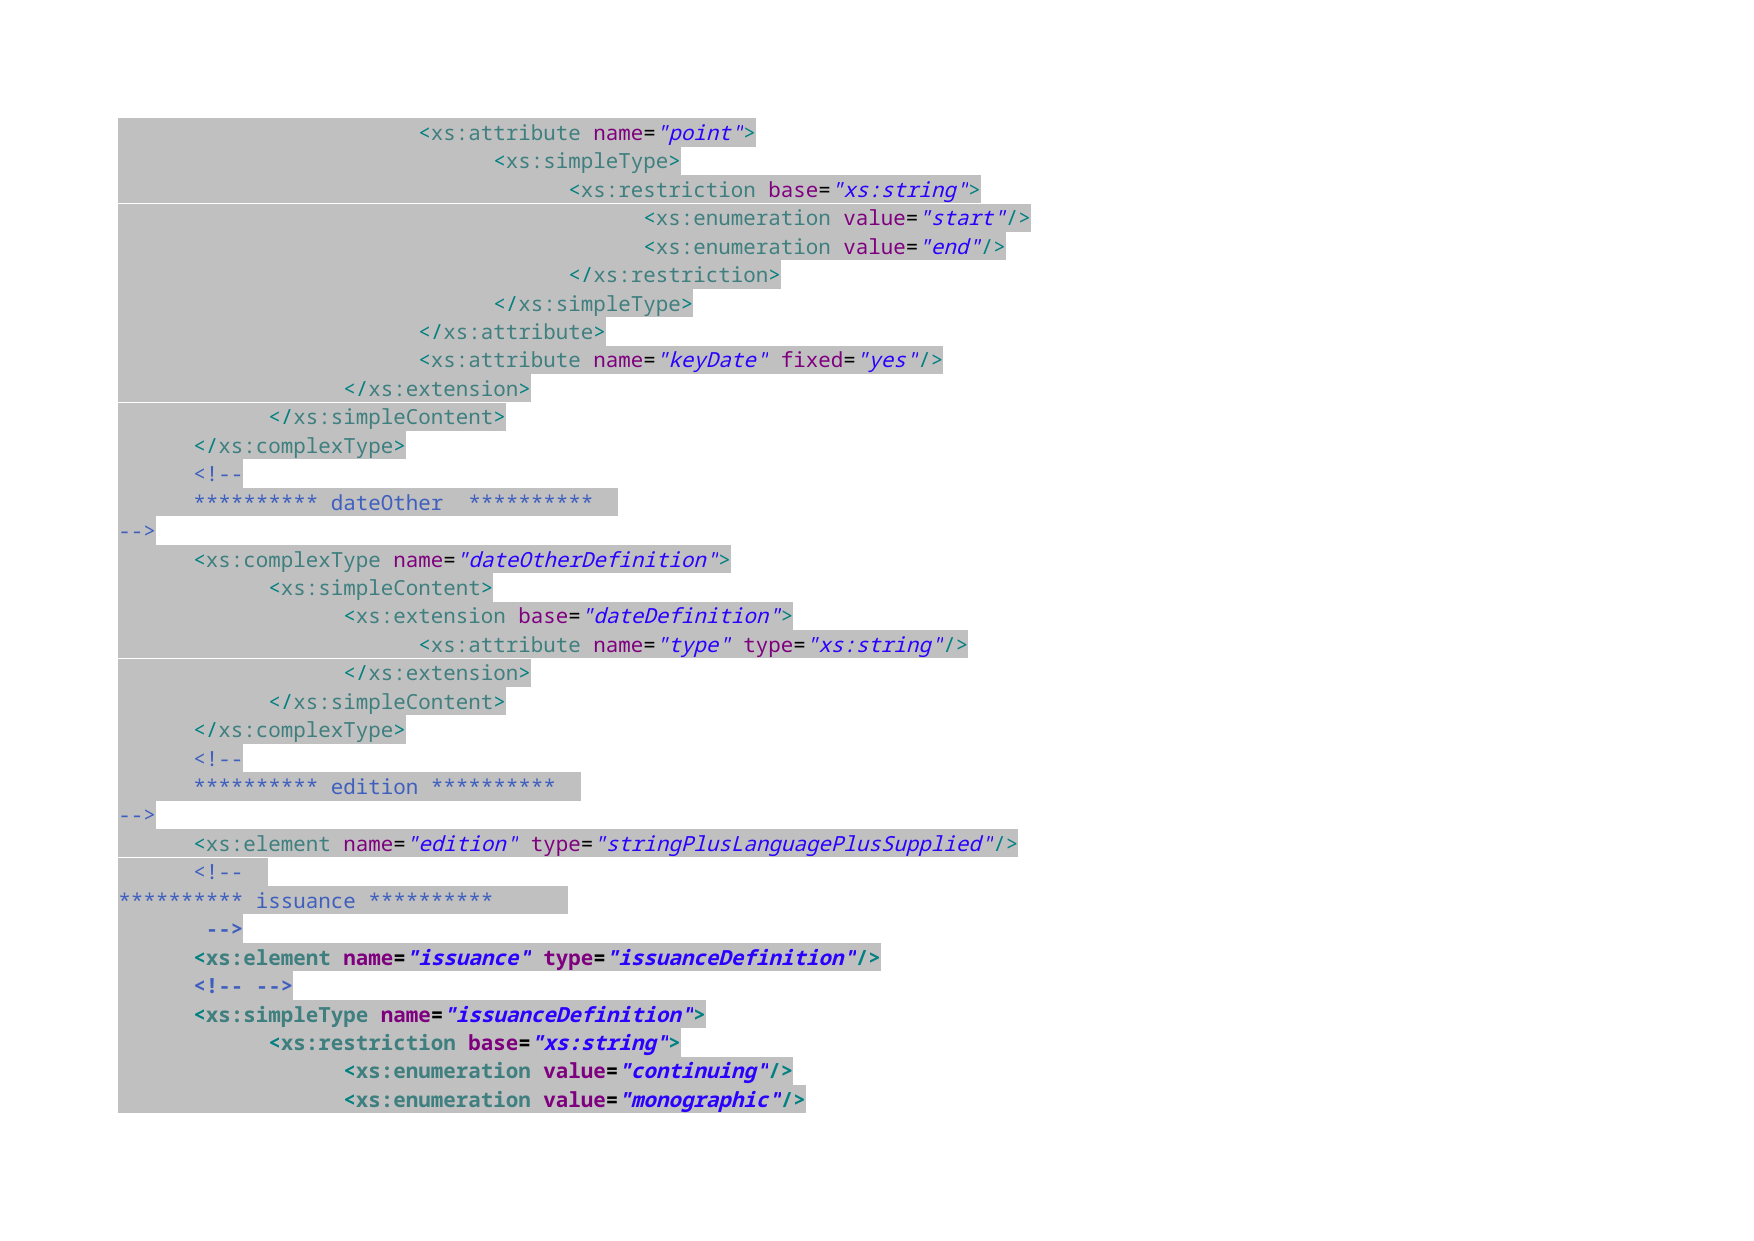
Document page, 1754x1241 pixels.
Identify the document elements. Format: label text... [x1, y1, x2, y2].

text ********** issuance ********** [118, 886, 1636, 914]
text <xs:enumeration value="start"/> [118, 203, 1636, 232]
text ********** edition ********** [118, 772, 1636, 801]
text --> [118, 801, 1636, 829]
text </xs:complexType> [118, 715, 1636, 744]
text </xs:simpleContent> [118, 687, 1636, 715]
text <xs:attribute name="keyDate" fixed="yes"/> [118, 346, 1636, 374]
text --> [118, 516, 1636, 545]
text <xs:attribute name="type" type="xs:string"/> [118, 630, 1636, 658]
text <xs:simpleContent> [118, 573, 1636, 602]
text <xs:element name="issuance" type="issuanceDefinition"/> [118, 943, 1636, 971]
text </xs:simpleType> [118, 289, 1636, 317]
text <xs:complexType name="dateOtherDefinition"> [118, 545, 1636, 573]
text <!-- [118, 857, 1636, 886]
text <xs:restriction base="xs:string"> [118, 175, 1636, 203]
text <!-- [118, 459, 1636, 488]
text <xs:enumeration value="monographic"/> [118, 1085, 1636, 1113]
text </xs:restriction> [118, 260, 1636, 289]
text <xs:attribute name="point"> [118, 118, 1636, 147]
text <xs:simpleType> [118, 147, 1636, 175]
text <xs:extension base="dateDefinition"> [118, 602, 1636, 630]
text <xs:restriction base="xs:string"> [118, 1028, 1636, 1057]
text </xs:extension> [118, 374, 1636, 402]
text --> [118, 914, 1636, 943]
text </xs:attribute> [118, 317, 1636, 346]
text <xs:enumeration value="end"/> [118, 232, 1636, 260]
text <xs:element name="edition" type="stringPlusLanguagePlusSupplied"/> [118, 829, 1636, 857]
text <xs:simpleType name="issuanceDefinition"> [118, 1000, 1636, 1028]
text <!-- [118, 744, 1636, 772]
text ********** dateOther ********** [118, 488, 1636, 516]
text </xs:extension> [118, 658, 1636, 687]
text </xs:simpleContent> [118, 402, 1636, 431]
text </xs:complexType> [118, 431, 1636, 459]
text <!-- --> [118, 971, 1636, 1000]
text <xs:enumeration value="continuing"/> [118, 1057, 1636, 1085]
